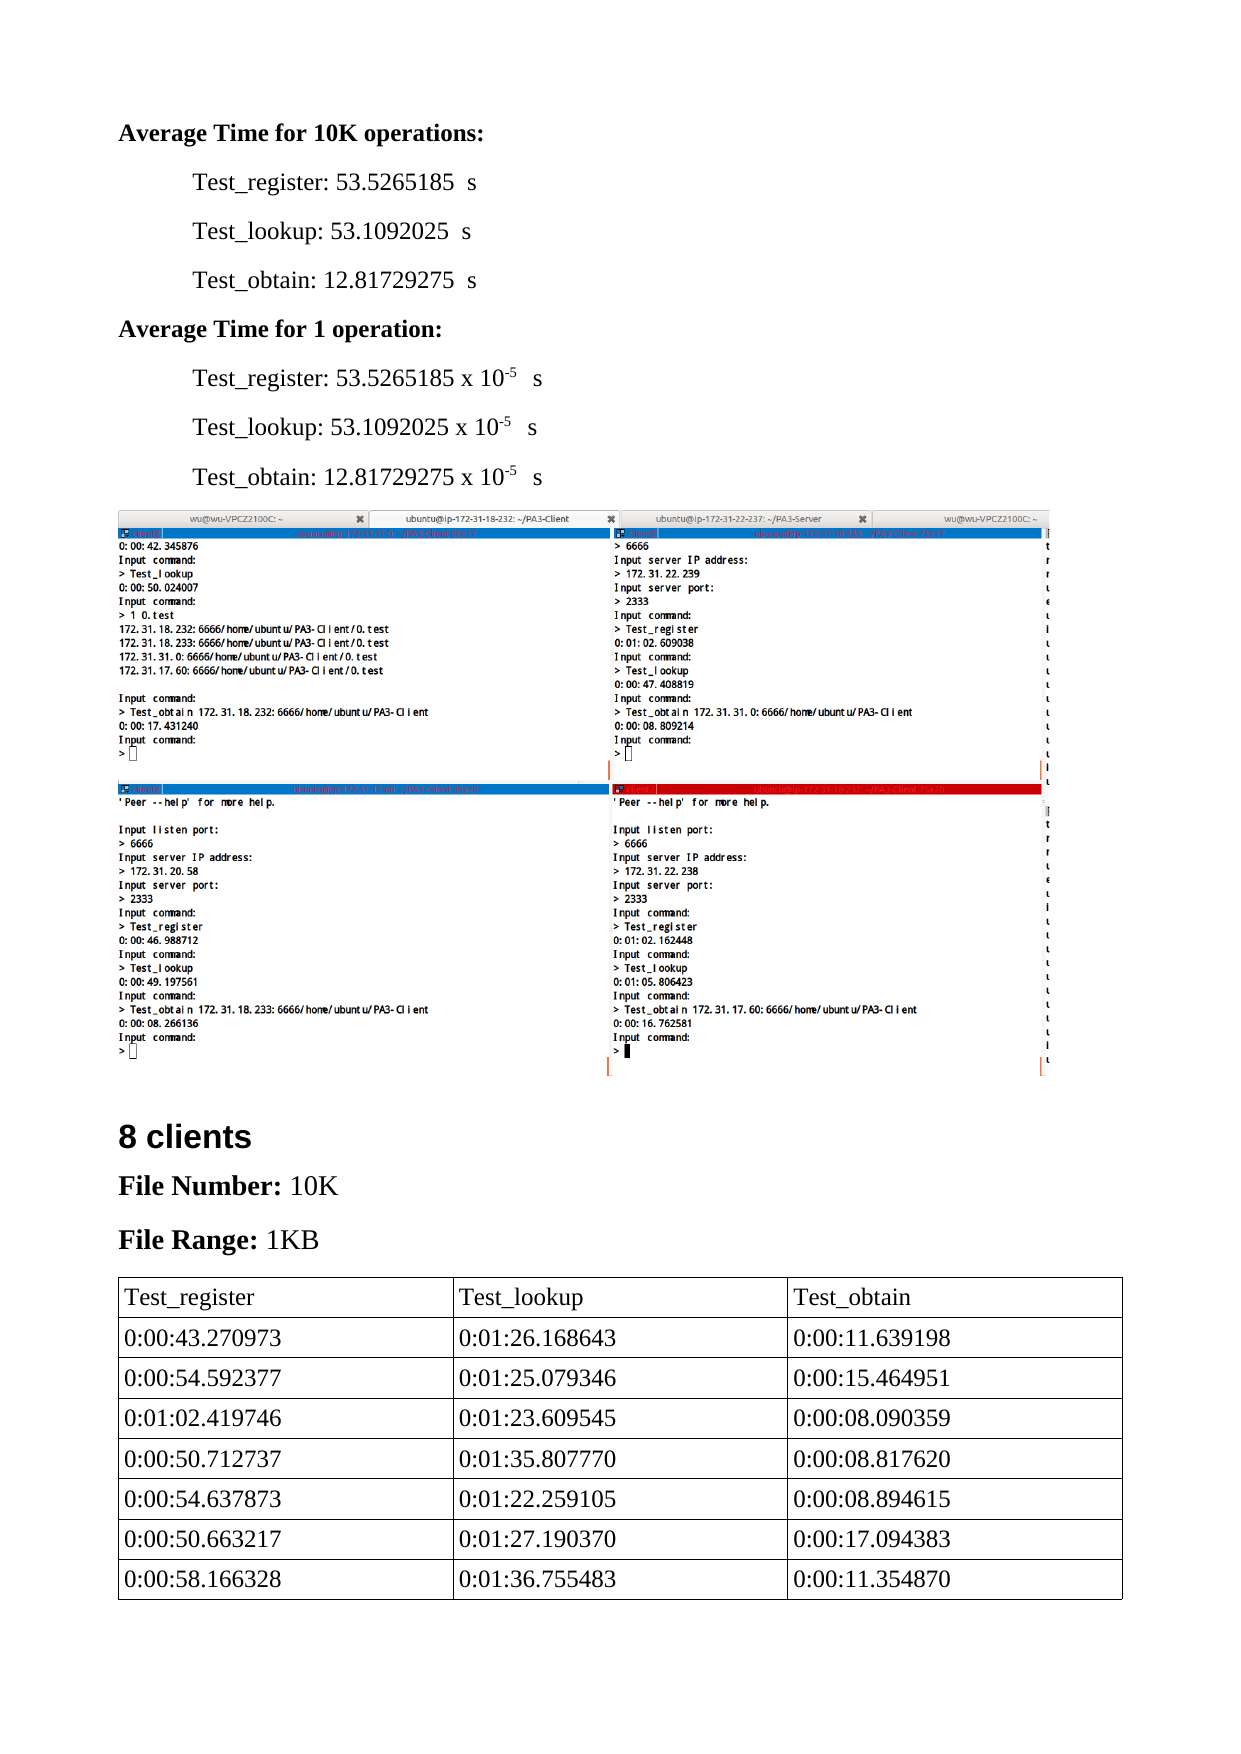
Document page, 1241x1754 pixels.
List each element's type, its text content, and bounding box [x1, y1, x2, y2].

table_cell 0:00:08.090359 [788, 1399, 1122, 1438]
table_cell 0:01:22.259105 [454, 1479, 787, 1518]
table_header Test_lookup [454, 1278, 787, 1317]
table_cell 0:01:27.190370 [454, 1520, 787, 1559]
text Test_lookup: 53.1092025 x 10-5 s [118, 412, 1122, 441]
subtitle 8 clients [118, 1117, 1122, 1156]
table_cell 0:00:08.894615 [788, 1479, 1122, 1518]
table_cell 0:00:43.270973 [119, 1318, 453, 1357]
text Test_obtain: 12.81729275 x 10-5 s [118, 462, 1122, 490]
table_cell 0:01:26.168643 [454, 1318, 787, 1357]
table_header Test_obtain [788, 1278, 1122, 1317]
table_cell 0:00:08.817620 [788, 1439, 1122, 1478]
text File Range: 1KB [118, 1222, 1122, 1255]
table_cell 0:01:25.079346 [454, 1358, 787, 1397]
table_cell 0:00:54.637873 [119, 1479, 453, 1518]
text Test_lookup: 53.1092025 s [118, 216, 1122, 245]
table_cell 0:00:50.712737 [119, 1439, 453, 1478]
text Test_obtain: 12.81729275 s [118, 265, 1122, 294]
table_cell 0:01:35.807770 [454, 1439, 787, 1478]
table_cell 0:00:17.094383 [788, 1520, 1122, 1559]
text File Number: 10K [118, 1168, 1122, 1201]
text Average Time for 10K operations: [118, 118, 1122, 147]
text Average Time for 1 operation: [118, 314, 1122, 343]
table_header Test_register [119, 1278, 453, 1317]
table_cell 0:00:11.354870 [788, 1560, 1122, 1599]
table_cell 0:00:11.639198 [788, 1318, 1122, 1357]
text Test_register: 53.5265185 x 10-5 s [118, 363, 1122, 392]
text Test_register: 53.5265185 s [118, 167, 1122, 196]
table_cell 0:00:54.592377 [119, 1358, 453, 1397]
table_cell 0:00:58.166328 [119, 1560, 453, 1599]
table_cell 0:01:23.609545 [454, 1399, 787, 1438]
table_cell 0:01:02.419746 [119, 1399, 453, 1438]
picture [118, 510, 1050, 1076]
table_cell 0:00:50.663217 [119, 1520, 453, 1559]
table_cell 0:00:15.464951 [788, 1358, 1122, 1397]
table_cell 0:01:36.755483 [454, 1560, 787, 1599]
